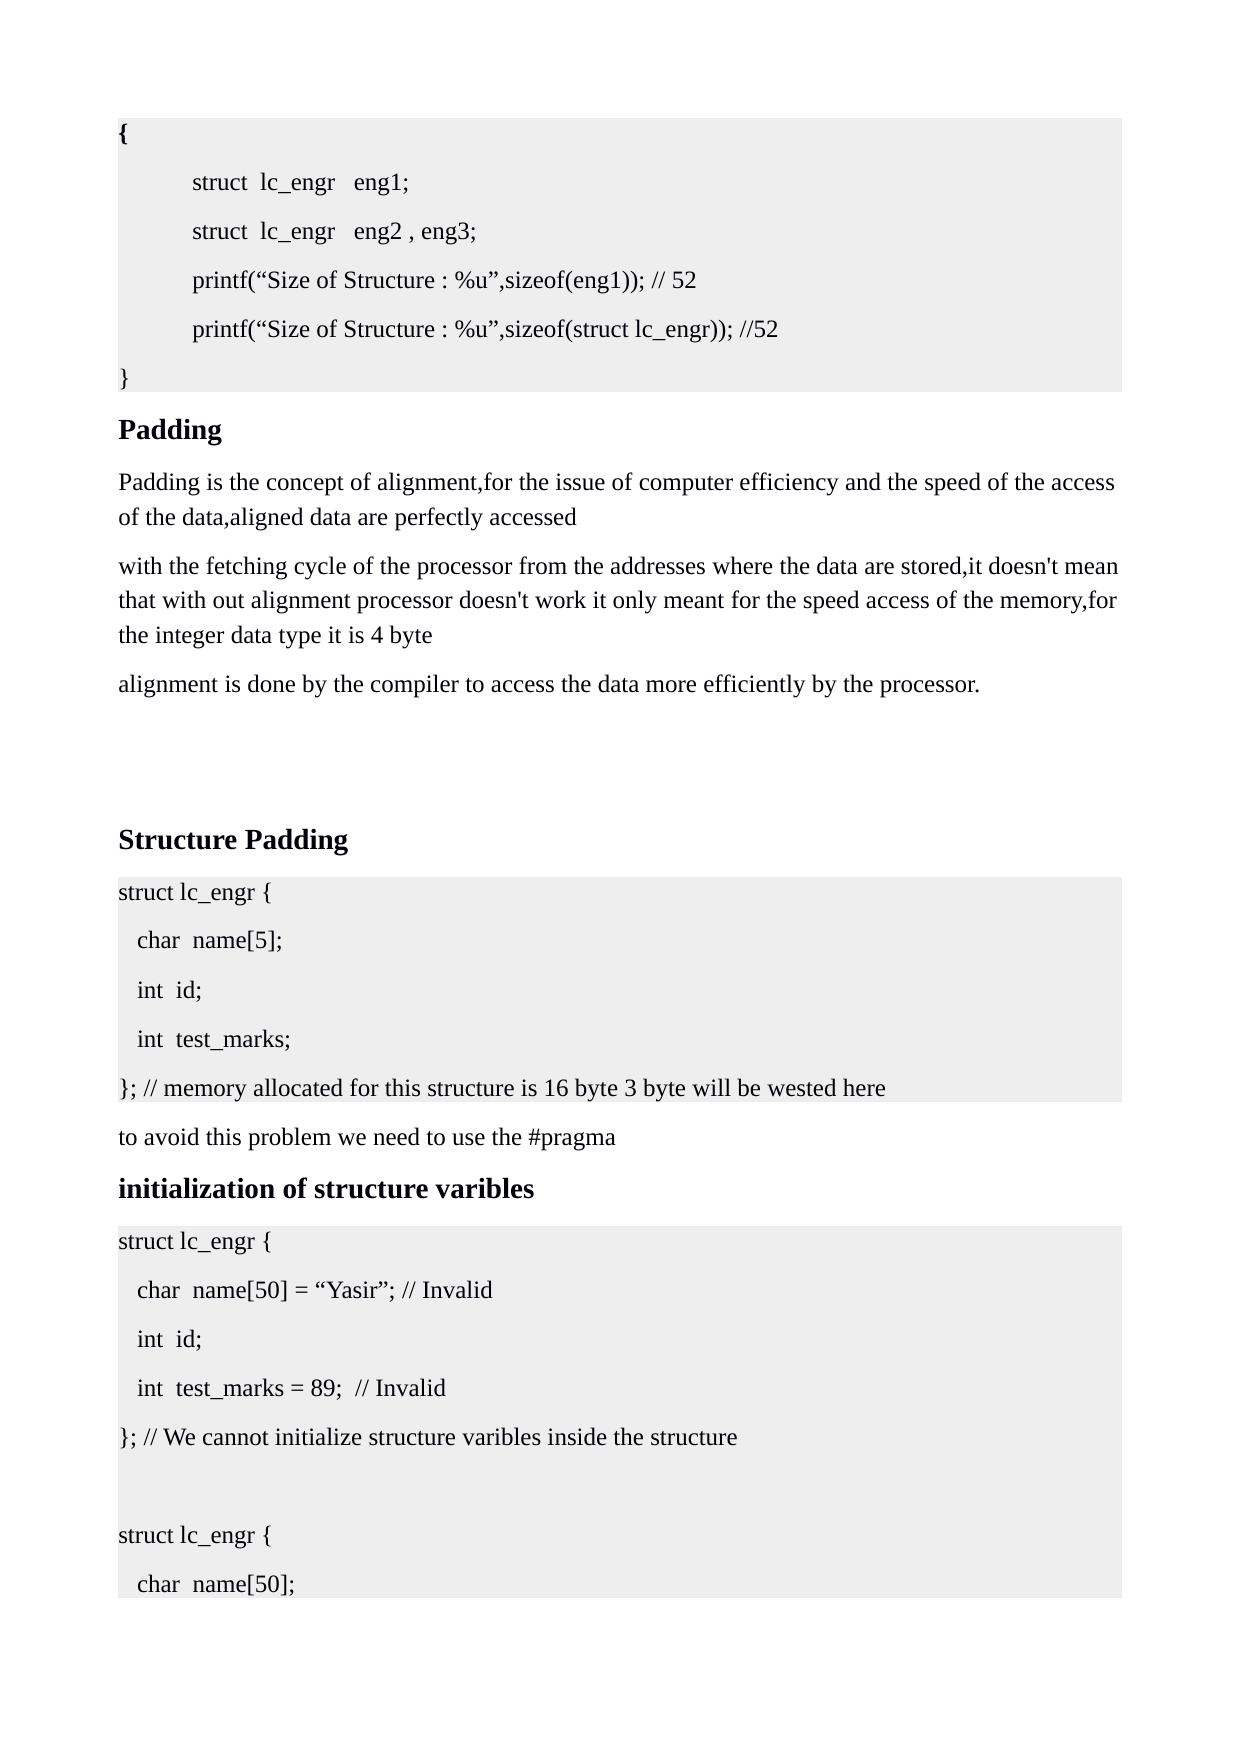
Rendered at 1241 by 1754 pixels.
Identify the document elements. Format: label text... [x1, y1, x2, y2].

text char name[5]; [118, 926, 1122, 954]
text int test_marks = 89; // Invalid [118, 1373, 1122, 1402]
text struct lc_engr { [118, 1226, 1122, 1254]
text char name[50]; [118, 1569, 1122, 1598]
text Padding is the concept of alignment,for the issue of computer efficiency and the speed of the access of the data,aligned data are perfectly accessed [118, 467, 1122, 531]
text to avoid this problem we need to use the #pragma [118, 1122, 1122, 1151]
text int id; [118, 1324, 1122, 1353]
text }; // We cannot initialize structure varibles inside the structure [118, 1422, 1122, 1451]
text }; // memory allocated for this structure is 16 byte 3 byte will be wested here [118, 1073, 1122, 1102]
text int id; [118, 975, 1122, 1003]
text Structure Padding [118, 822, 1122, 855]
text initialization of structure varibles [118, 1171, 1122, 1204]
text with the fetching cycle of the processor from the addresses where the data are stored,it doesn't mean that with out alignment processor doesn't work it only meant for the speed access of the memory,for the integer data type it is 4 byte [118, 551, 1122, 648]
text { [118, 118, 1122, 147]
text struct lc_engr eng2 , eng3; [118, 216, 1122, 245]
text } [118, 363, 1122, 392]
text char name[50] = “Yasir”; // Invalid [118, 1275, 1122, 1303]
text printf(“Size of Structure : %u”,sizeof(eng1)); // 52 [118, 265, 1122, 294]
text Padding [118, 412, 1122, 446]
text struct lc_engr { [118, 877, 1122, 905]
text struct lc_engr eng1; [118, 167, 1122, 196]
text int test_marks; [118, 1024, 1122, 1052]
text struct lc_engr { [118, 1520, 1122, 1549]
text printf(“Size of Structure : %u”,sizeof(struct lc_engr)); //52 [118, 314, 1122, 343]
text alignment is done by the compiler to access the data more efficiently by the processor. [118, 669, 1122, 698]
